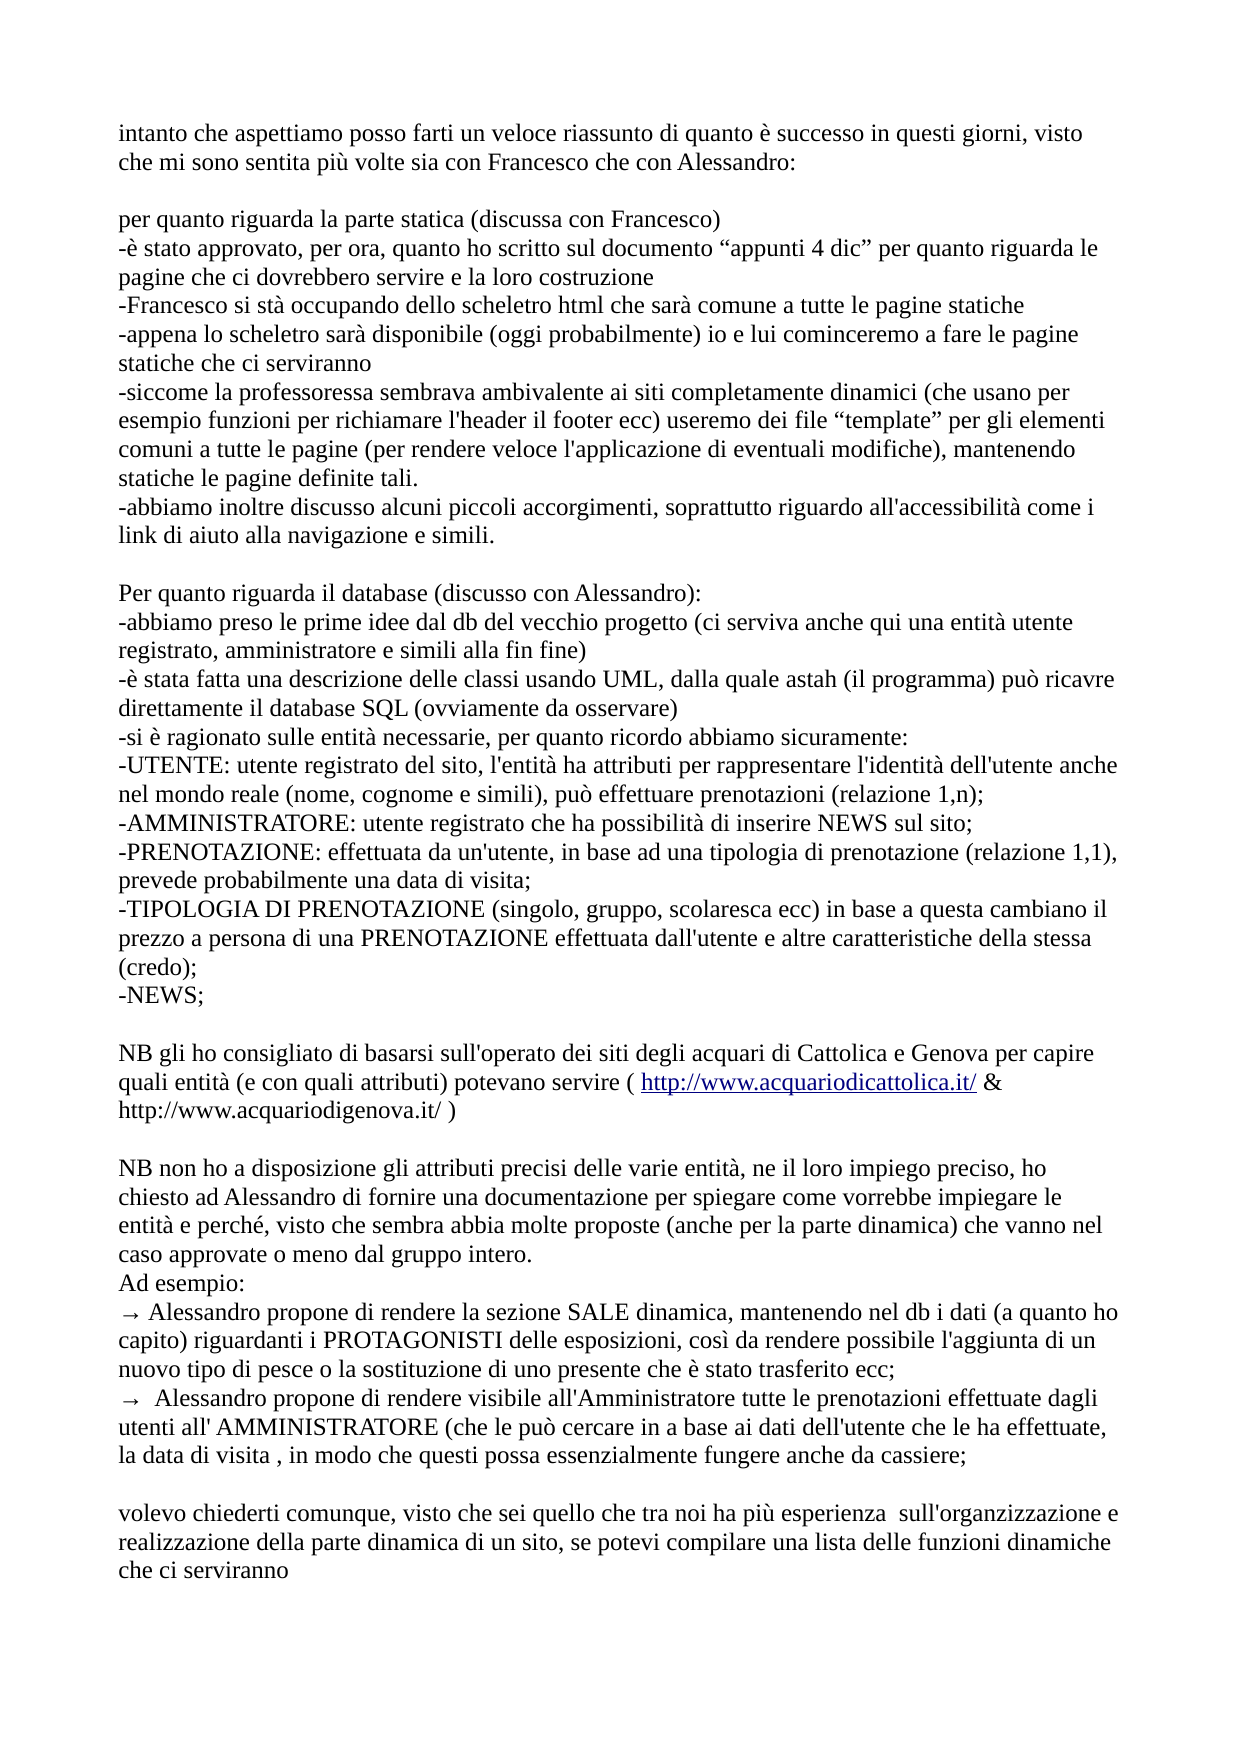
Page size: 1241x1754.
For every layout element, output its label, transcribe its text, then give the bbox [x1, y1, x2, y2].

text Per quanto riguarda il database (discusso con Alessandro): [118, 578, 1122, 607]
text -AMMINISTRATORE: utente registrato che ha possibilità di inserire NEWS sul sito; [118, 808, 1122, 837]
text → Alessandro propone di rendere la sezione SALE dinamica, mantenendo nel db i dati (a quanto ho capito) riguardanti i PROTAGONISTI delle esposizioni, così da rendere possibile l'aggiunta di un nuovo tipo di pesce o la sostituzione di uno presente che è stato trasferito ecc; [118, 1297, 1122, 1383]
text -appena lo scheletro sarà disponibile (oggi probabilmente) io e lui cominceremo a fare le pagine statiche che ci serviranno [118, 319, 1122, 377]
text -è stato approvato, per ora, quanto ho scritto sul documento “appunti 4 dic” per quanto riguarda le pagine che ci dovrebbero servire e la loro costruzione [118, 233, 1122, 291]
text -è stata fatta una descrizione delle classi usando UML, dalla quale astah (il programma) può ricavre direttamente il database SQL (ovviamente da osservare) [118, 664, 1122, 722]
text -UTENTE: utente registrato del sito, l'entità ha attributi per rappresentare l'identità dell'utente anche nel mondo reale (nome, cognome e simili), può effettuare prenotazioni (relazione 1,n); [118, 751, 1122, 808]
text Ad esempio: [118, 1268, 1122, 1297]
text -PRENOTAZIONE: effettuata da un'utente, in base ad una tipologia di prenotazione (relazione 1,1), prevede probabilmente una data di visita; [118, 837, 1122, 894]
text -Francesco si stà occupando dello scheletro html che sarà comune a tutte le pagine statiche [118, 291, 1122, 319]
text -abbiamo preso le prime idee dal db del vecchio progetto (ci serviva anche qui una entità utente registrato, amministratore e simili alla fin fine) [118, 607, 1122, 664]
text per quanto riguarda la parte statica (discussa con Francesco) [118, 204, 1122, 233]
text NB non ho a disposizione gli attributi precisi delle varie entità, ne il loro impiego preciso, ho chiesto ad Alessandro di fornire una documentazione per spiegare come vorrebbe impiegare le entità e perché, visto che sembra abbia molte proposte (anche per la parte dinamica) che vanno nel caso approvate o meno dal gruppo intero. [118, 1153, 1122, 1268]
text intanto che aspettiamo posso farti un veloce riassunto di quanto è successo in questi giorni, visto che mi sono sentita più volte sia con Francesco che con Alessandro: [118, 118, 1122, 176]
text -siccome la professoressa sembrava ambivalente ai siti completamente dinamici (che usano per esempio funzioni per richiamare l'header il footer ecc) useremo dei file “template” per gli elementi comuni a tutte le pagine (per rendere veloce l'applicazione di eventuali modifiche), mantenendo statiche le pagine definite tali. [118, 377, 1122, 492]
text -NEWS; [118, 981, 1122, 1009]
text -TIPOLOGIA DI PRENOTAZIONE (singolo, gruppo, scolaresca ecc) in base a questa cambiano il prezzo a persona di una PRENOTAZIONE effettuata dall'utente e altre caratteristiche della stessa (credo); [118, 894, 1122, 981]
text NB gli ho consigliato di basarsi sull'operato dei siti degli acquari di Cattolica e Genova per capire quali entità (e con quali attributi) potevano servire ( http://www.acquariodicattolica.it/ & http://www.acquariodigenova.it/ ) [118, 1038, 1122, 1124]
text -si è ragionato sulle entità necessarie, per quanto ricordo abbiamo sicuramente: [118, 722, 1122, 751]
text volevo chiederti comunque, visto che sei quello che tra noi ha più esperienza sull'organzizzazione e realizzazione della parte dinamica di un sito, se potevi compilare una lista delle funzioni dinamiche che ci serviranno [118, 1498, 1122, 1584]
text -abbiamo inoltre discusso alcuni piccoli accorgimenti, soprattutto riguardo all'accessibilità come i link di aiuto alla navigazione e simili. [118, 492, 1122, 549]
text → Alessandro propone di rendere visibile all'Amministratore tutte le prenotazioni effettuate dagli utenti all' AMMINISTRATORE (che le può cercare in a base ai dati dell'utente che le ha effettuate, la data di visita , in modo che questi possa essenzialmente fungere anche da cassiere; [118, 1383, 1122, 1469]
